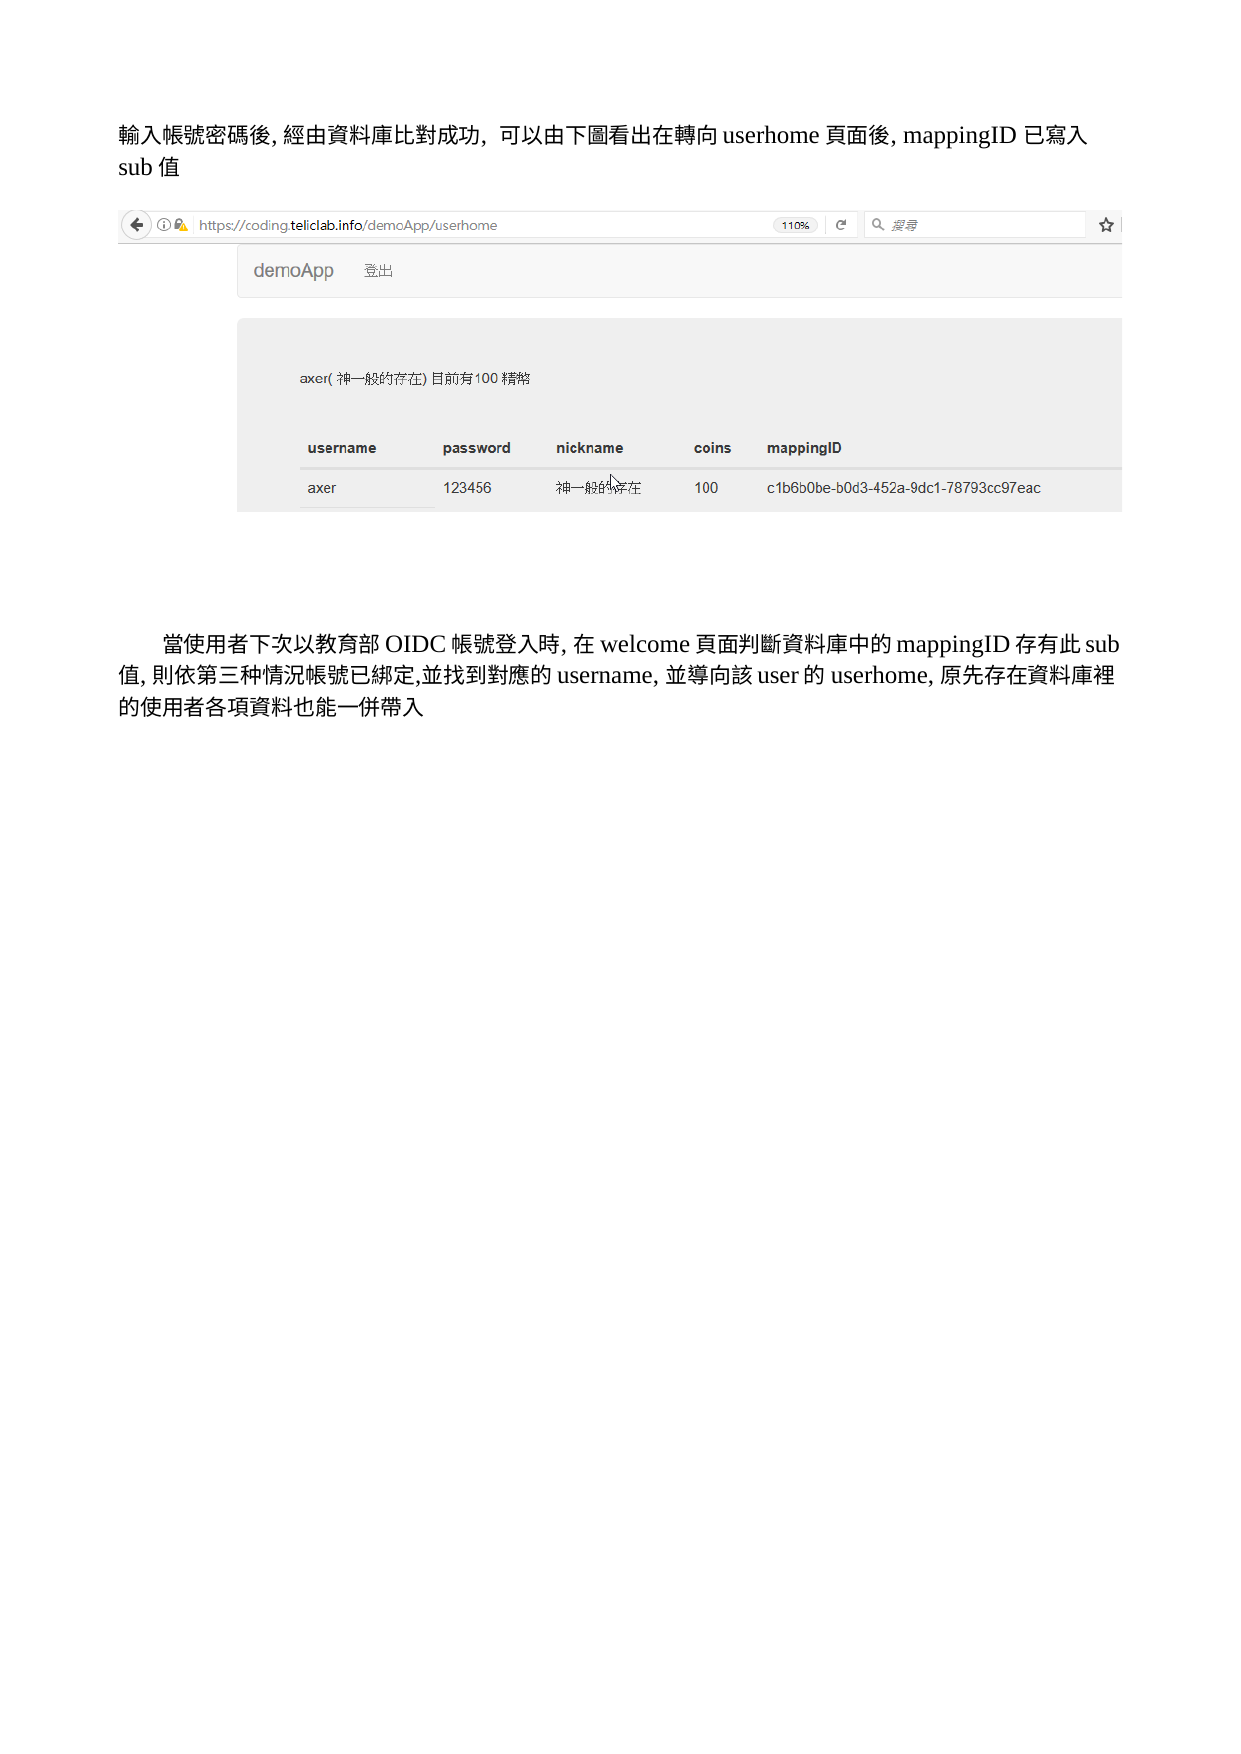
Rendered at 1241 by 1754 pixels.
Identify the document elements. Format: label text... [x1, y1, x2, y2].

picture [118, 210, 1123, 512]
text 輸入帳號密碼後, 經由資料庫比對成功, 可以由下圖看出在轉向userhome頁面後, mappingID 已寫入sub值 [118, 118, 1122, 181]
text 當使用者下次以教育部OIDC帳號登入時, 在 welcome頁面判斷資料庫中的mappingID存有此sub值, 則依第三种情況帳號已綁定,並找到對應的username, 並導向該user的 userhome, 原先存在資料庫裡的使用者各項資料也能一併帶入 [118, 627, 1122, 722]
